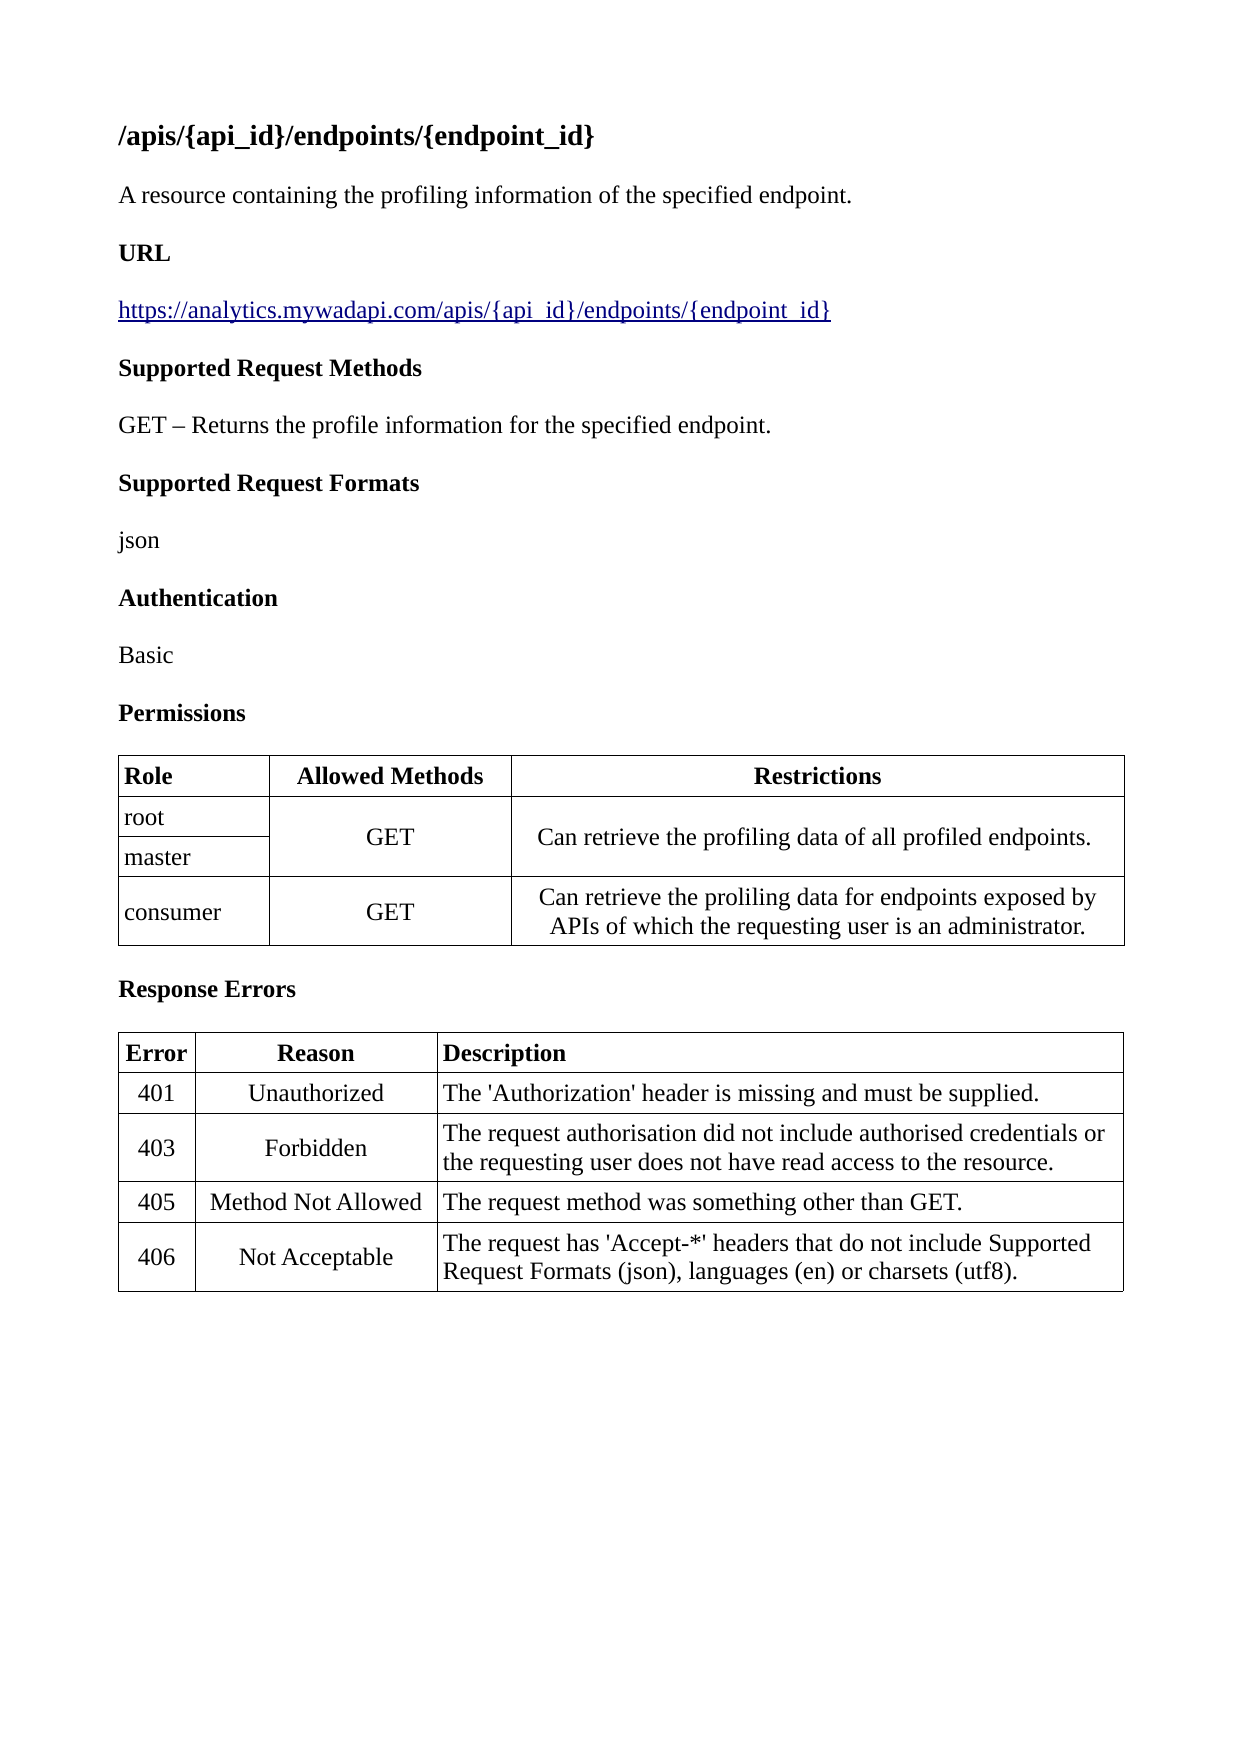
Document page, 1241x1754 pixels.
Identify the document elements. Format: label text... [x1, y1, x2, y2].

table_header Role [119, 756, 269, 796]
text Supported Request Formats [118, 468, 1122, 497]
text A resource containing the profiling information of the specified endpoint. [118, 180, 1122, 209]
table_cell The 'Authorization' header is missing and must be supplied. [438, 1073, 1123, 1112]
text https://analytics.mywadapi.com/apis/{api_id}/endpoints/{endpoint_id} [118, 295, 1122, 324]
table_cell The request method was something other than GET. [438, 1182, 1123, 1222]
text Response Errors [118, 974, 1122, 1003]
table_cell The request has 'Accept-*' headers that do not include Supported Request Formats (json), languages (en) or charsets (utf8). [438, 1223, 1123, 1291]
table_header Reason [196, 1033, 437, 1072]
table_cell Can retrieve the profiling data of all profiled endpoints. [512, 797, 1124, 876]
table_header Description [438, 1033, 1123, 1072]
text Basic [118, 640, 1122, 669]
text Authentication [118, 583, 1122, 612]
text /apis/{api_id}/endpoints/{endpoint_id} [118, 118, 1122, 152]
text GET – Returns the profile information for the specified endpoint. [118, 410, 1122, 439]
table_cell 403 [119, 1114, 195, 1181]
table_cell Forbidden [196, 1114, 437, 1181]
table_cell consumer [119, 877, 269, 945]
table_cell 401 [119, 1073, 195, 1112]
table_cell The request authorisation did not include authorised credentials or the requesting user does not have read access to the resource. [438, 1114, 1123, 1181]
text Permissions [118, 698, 1122, 727]
text Supported Request Methods [118, 353, 1122, 382]
table_header Error [119, 1033, 195, 1072]
table_cell Method Not Allowed [196, 1182, 437, 1222]
table_cell master [119, 837, 269, 876]
table_cell 405 [119, 1182, 195, 1222]
table_cell GET [270, 877, 511, 945]
text URL [118, 238, 1122, 267]
table_header Restrictions [512, 756, 1124, 796]
table_cell 406 [119, 1223, 195, 1291]
table_cell root [119, 797, 269, 836]
table_header Allowed Methods [270, 756, 511, 796]
table_cell Unauthorized [196, 1073, 437, 1112]
table_cell Not Acceptable [196, 1223, 437, 1291]
table_cell GET [270, 797, 511, 876]
text json [118, 525, 1122, 554]
table_cell Can retrieve the proliling data for endpoints exposed by APIs of which the requesting user is an administrator. [512, 877, 1124, 945]
